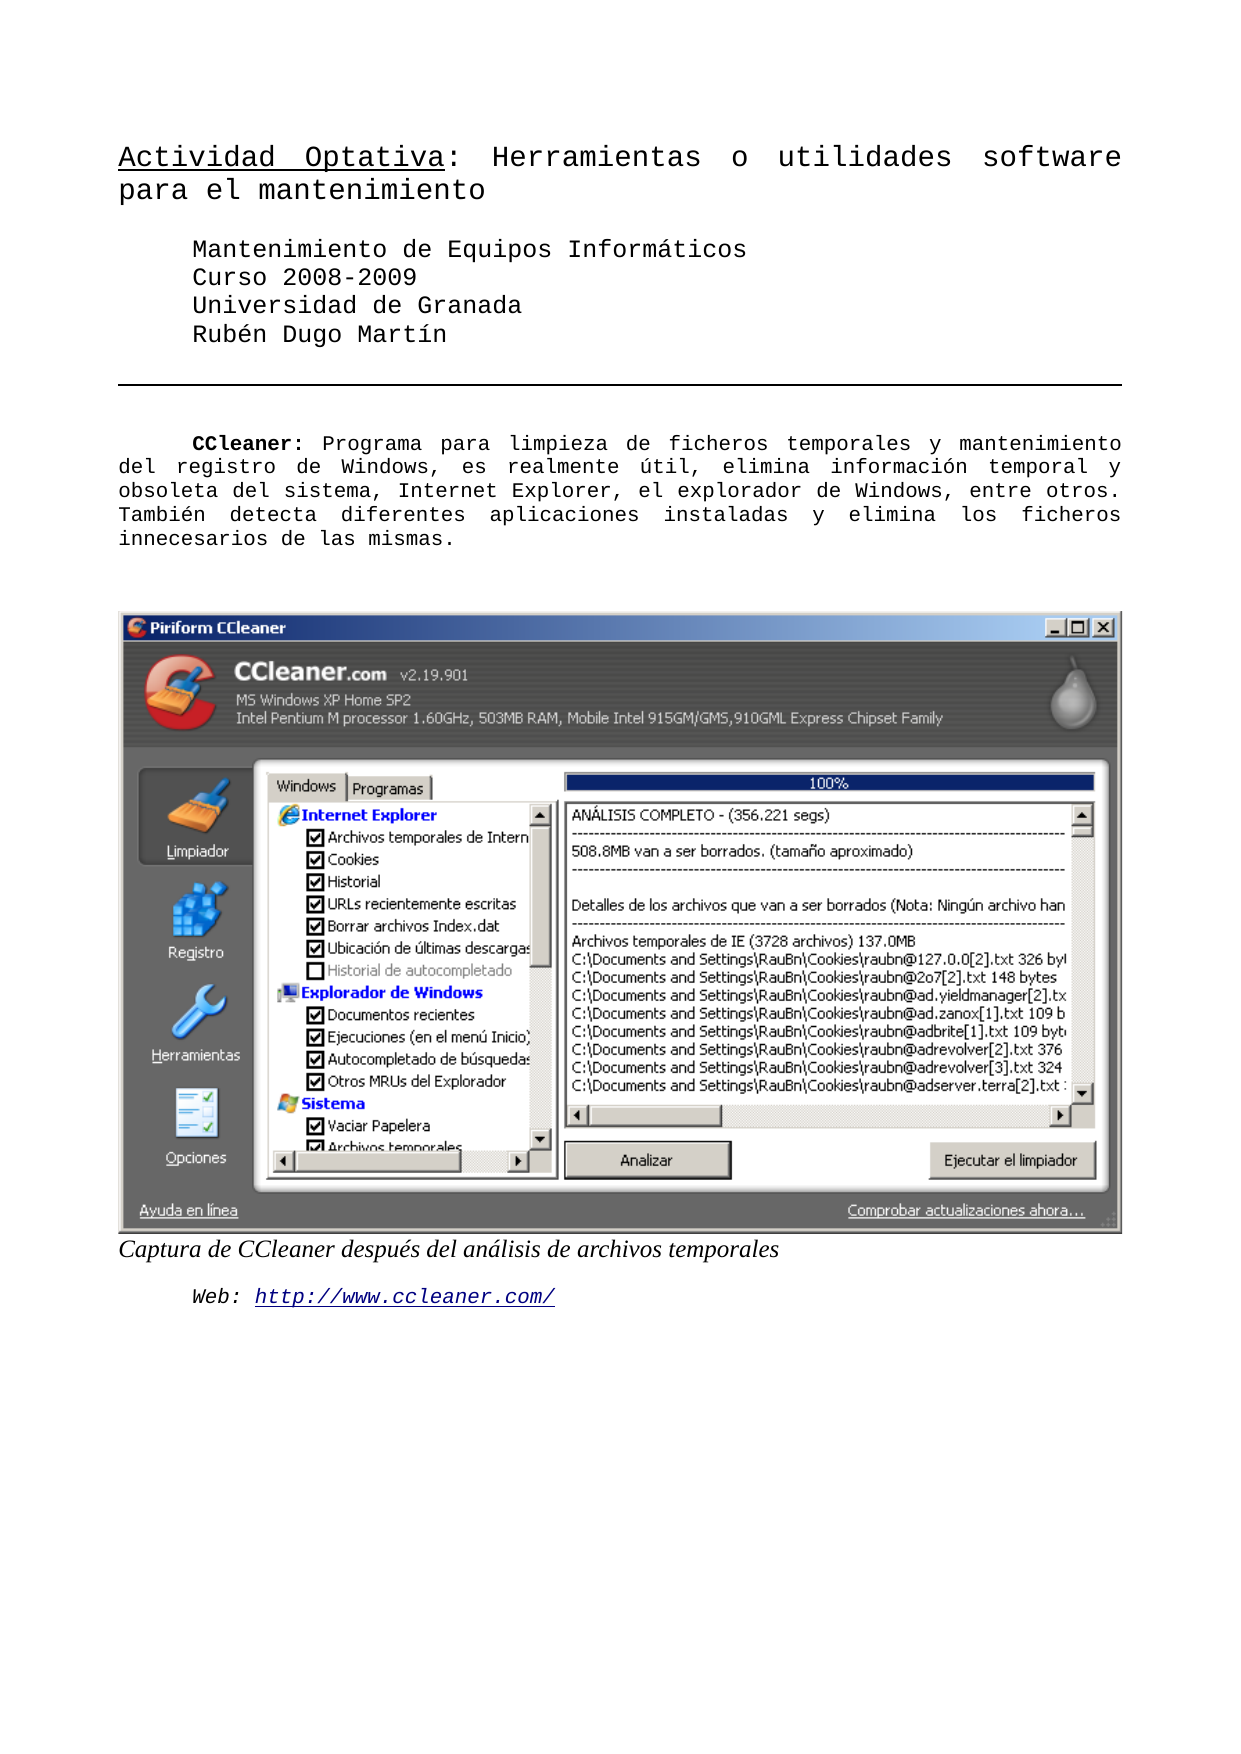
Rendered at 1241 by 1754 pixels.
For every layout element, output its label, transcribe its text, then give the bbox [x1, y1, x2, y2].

text Web: http://www.ccleaner.com/ [118, 1286, 1122, 1310]
text Rubén Dugo Martín [118, 321, 1122, 349]
text Curso 2008-2009 [118, 264, 1122, 293]
text Mantenimiento de Equipos Informáticos [118, 236, 1122, 264]
text Universidad de Granada [118, 293, 1122, 321]
picture [118, 611, 1123, 1234]
text Captura de CCleaner después del análisis de archivos temporales [118, 1234, 1122, 1263]
text Actividad Optativa: Herramientas o utilidades software para el mantenimiento [118, 142, 1122, 208]
text CCleaner: Programa para limpieza de ficheros temporales y mantenimiento del registro de Windows, es realmente útil, elimina información temporal y obsoleta del sistema, Internet Explorer, el explorador de Windows, entre otros. También detecta diferentes aplicaciones instaladas y elimina los ficheros innecesarios de las mismas. [118, 433, 1122, 551]
